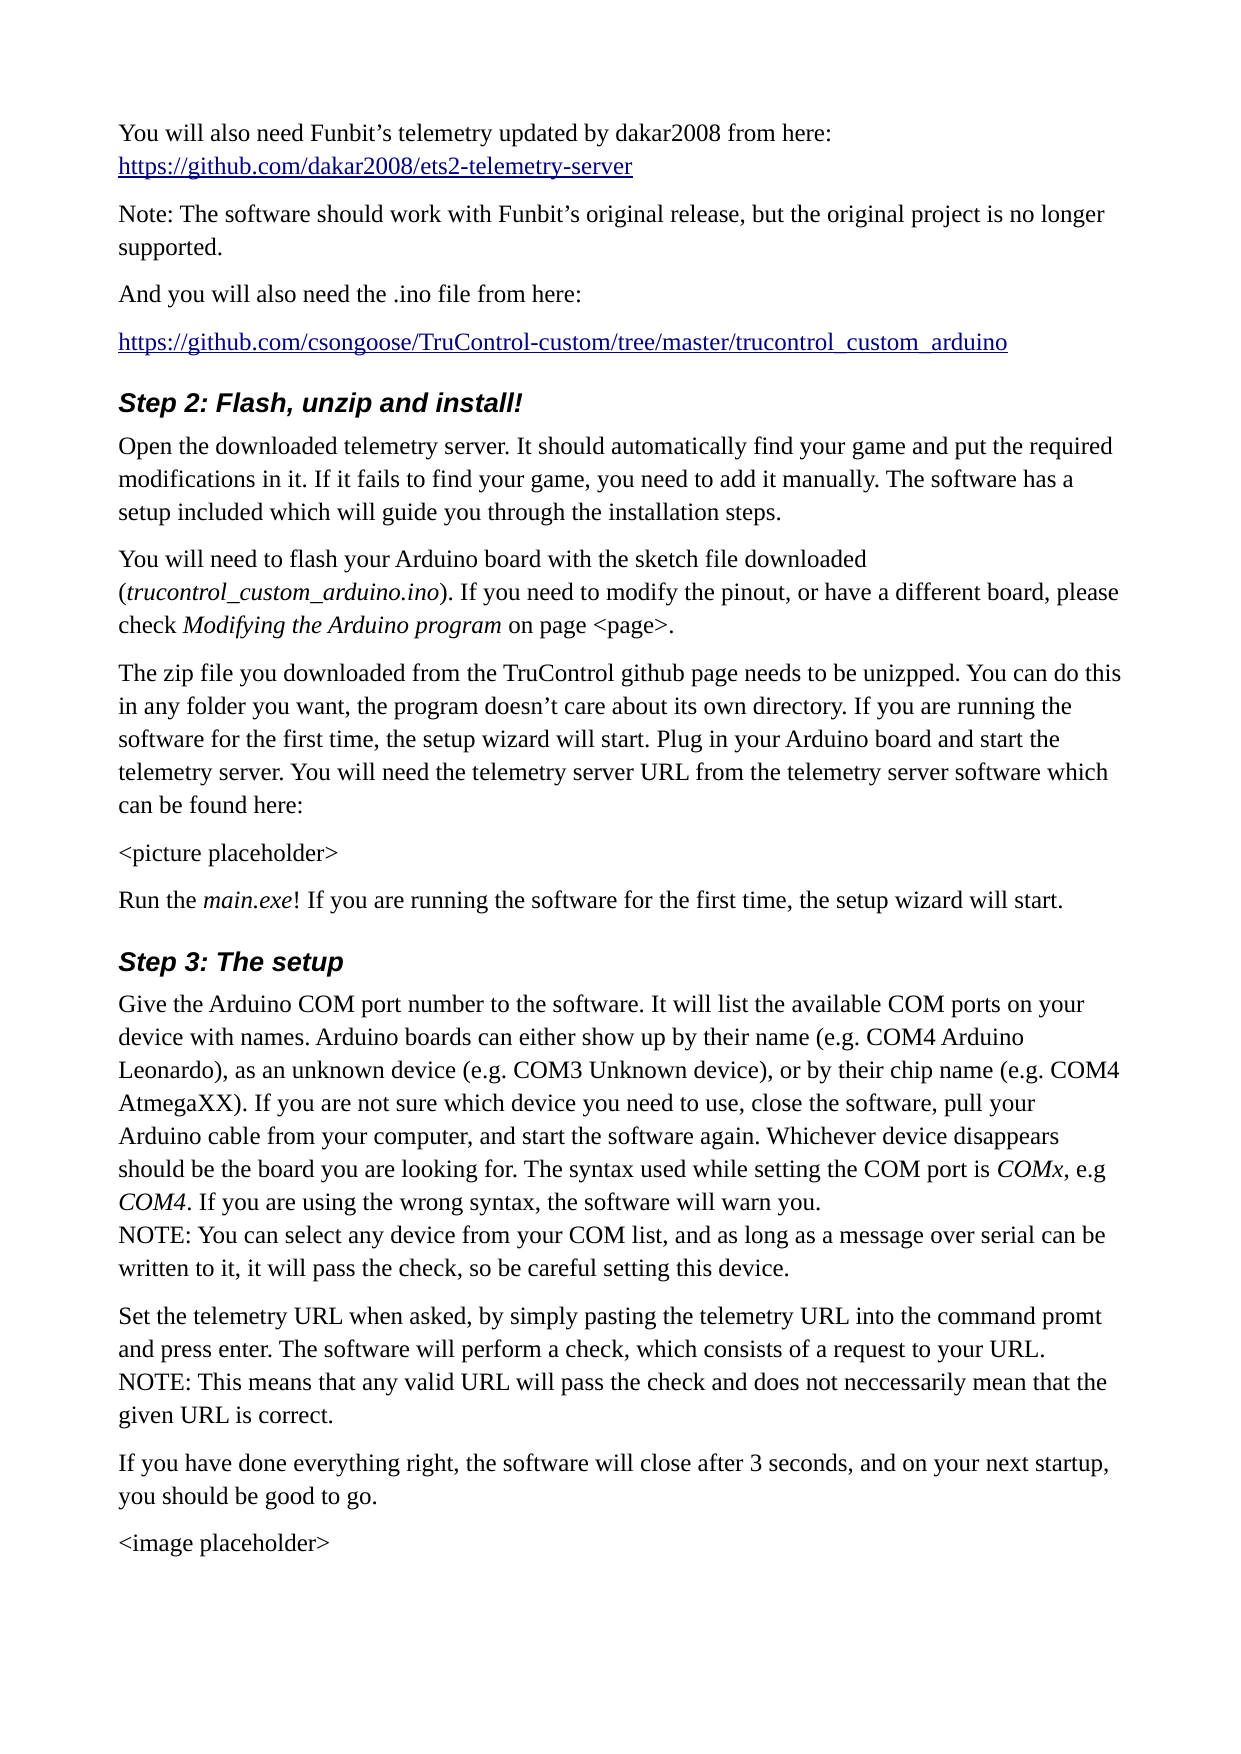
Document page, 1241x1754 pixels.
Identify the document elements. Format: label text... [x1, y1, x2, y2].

text <picture placeholder> [118, 838, 1122, 867]
text <image placeholder> [118, 1528, 1122, 1557]
text You will also need Funbit’s telemetry updated by dakar2008 from here: https://github.com/dakar2008/ets2-telemetry-server [118, 118, 1122, 180]
text Give the Arduino COM port number to the software. It will list the available COM ports on your device with names. Arduino boards can either show up by their name (e.g. COM4 Arduino Leonardo), as an unknown device (e.g. COM3 Unknown device), or by their chip name (e.g. COM4 AtmegaXX). If you are not sure which device you need to use, close the software, pull your Arduino cable from your computer, and start the software again. Whichever device disappears should be the board you are looking for. The syntax used while setting the COM port is COMx, e.g COM4. If you are using the wrong syntax, the software will warn you. NOTE: You can select any device from your COM list, and as long as a message over serial can be written to it, it will pass the check, so be careful setting this device. [118, 989, 1122, 1282]
text And you will also need the .ino file from here: [118, 279, 1122, 308]
text https://github.com/csongoose/TruControl-custom/tree/master/trucontrol_custom_arduino [118, 327, 1122, 356]
text If you have done everything right, the software will close after 3 seconds, and on your next startup, you should be good to go. [118, 1448, 1122, 1509]
text Set the telemetry URL when asked, by simply pasting the telemetry URL into the command promt and press enter. The software will perform a check, which consists of a request to your URL. NOTE: This means that any valid URL will pass the check and does not neccessarily mean that the given URL is correct. [118, 1301, 1122, 1429]
subtitle Step 2: Flash, unzip and install! [118, 387, 1122, 418]
text The zip file you downloaded from the TruControl github page needs to be unizpped. You can do this in any folder you want, the program doesn’t care about its own directory. If you are running the software for the first time, the setup wizard will start. Plug in your Arduino board and start the telemetry server. You will need the telemetry server URL from the telemetry server software which can be found here: [118, 658, 1122, 819]
text Open the downloaded telemetry server. It should automatically find your game and put the required modifications in it. If it fails to find your game, you need to add it manually. The software has a setup included which will guide you through the installation steps. [118, 431, 1122, 526]
text Run the main.exe! If you are running the software for the first time, the setup wizard will start. [118, 885, 1122, 914]
subtitle Step 3: The setup [118, 946, 1122, 977]
text Note: The software should work with Funbit’s original release, but the original project is no longer supported. [118, 199, 1122, 261]
text You will need to flash your Arduino board with the sketch file downloaded (trucontrol_custom_arduino.ino). If you need to modify the pinout, or have a different board, please check Modifying the Arduino program on page <page>. [118, 544, 1122, 639]
